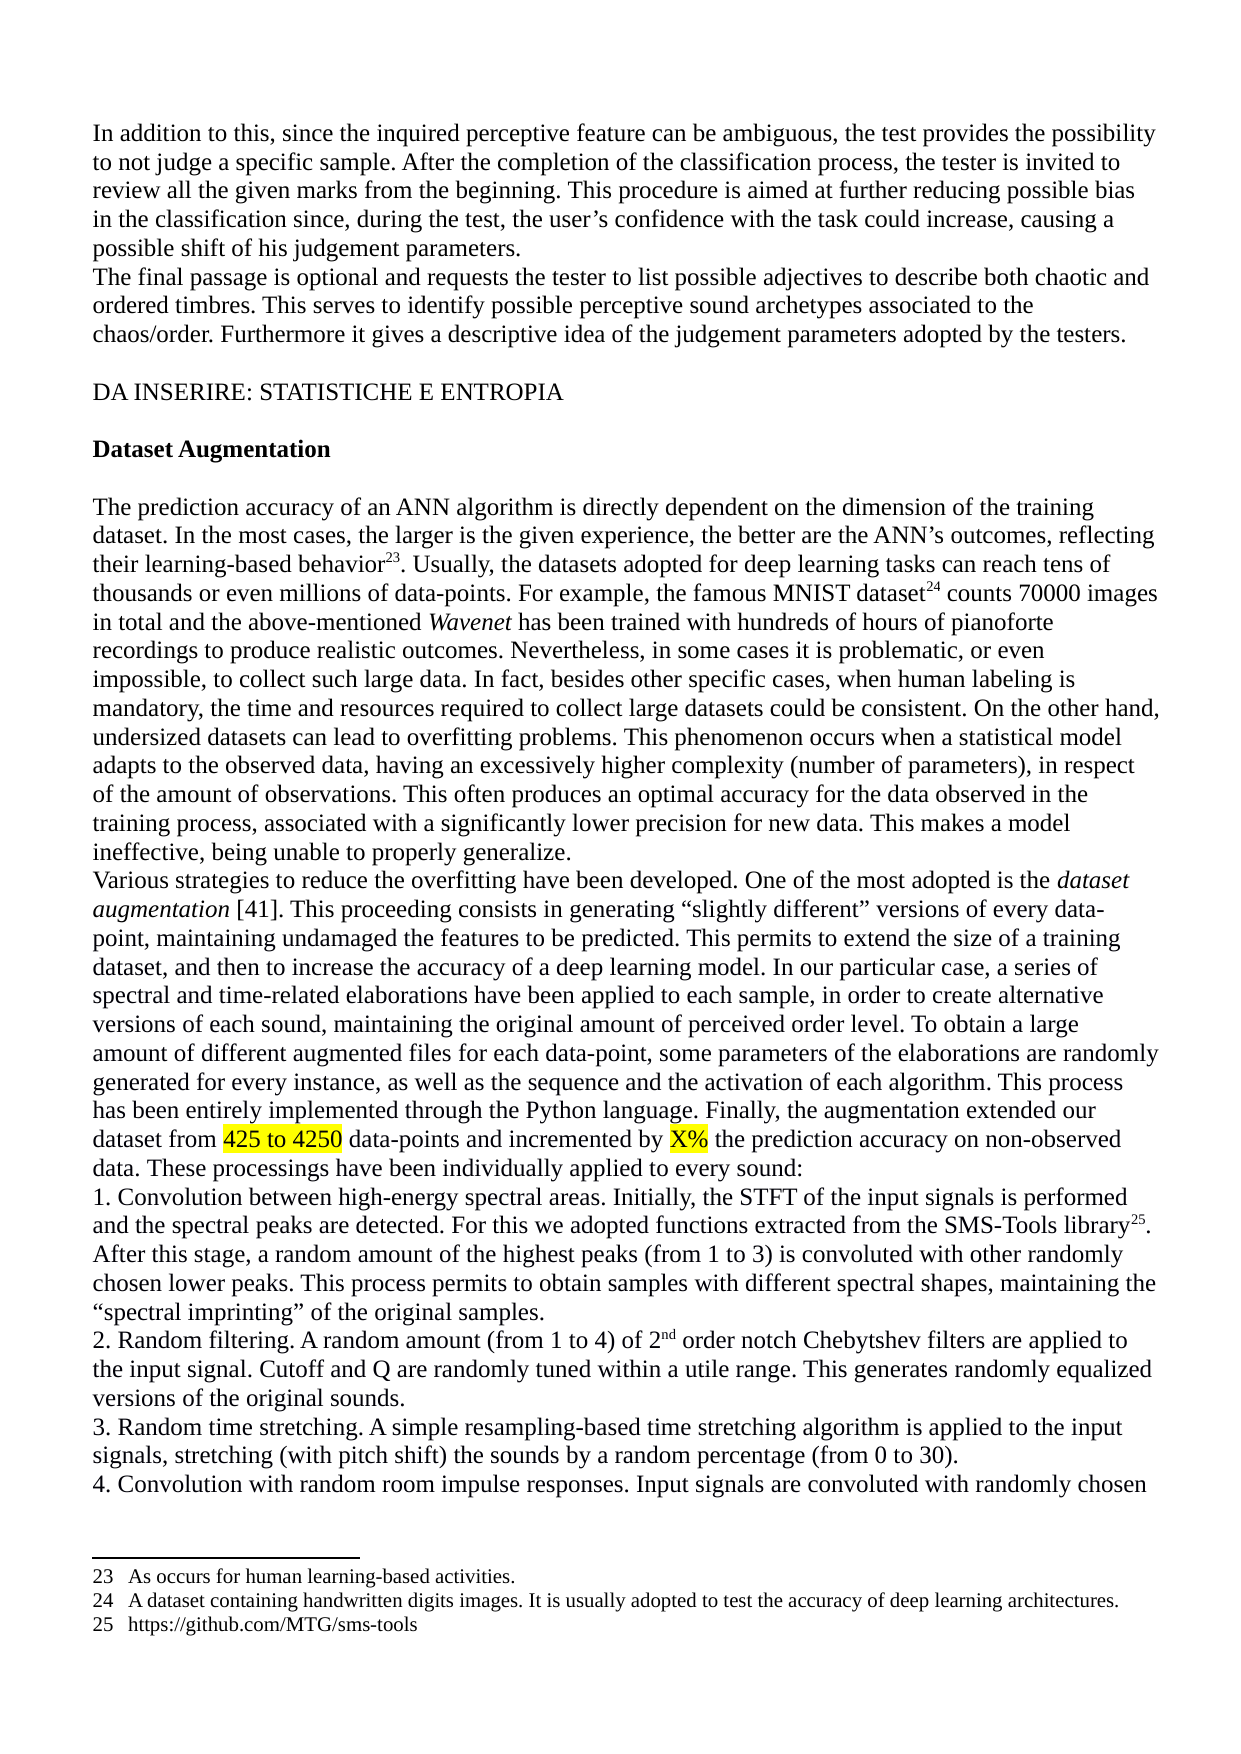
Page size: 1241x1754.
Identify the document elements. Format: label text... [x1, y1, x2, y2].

text https://github.com/MTG/sms-tools [92, 1612, 1160, 1636]
text The final passage is optional and requests the tester to list possible adjectives to describe both chaotic and ordered timbres. This serves to identify possible perceptive sound archetypes associated to the chaos/order. Furthermore it gives a descriptive idea of the judgement parameters adopted by the testers. [92, 262, 1160, 348]
text The prediction accuracy of an ANN algorithm is directly dependent on the dimension of the training dataset. In the most cases, the larger is the given experience, the better are the ANN’s outcomes, reflecting their learning-based behavior. Usually, the datasets adopted for deep learning tasks can reach tens of thousands or even millions of data-points. For example, the famous MNIST dataset counts 70000 images in total and the above-mentioned Wavenet has been trained with hundreds of hours of pianoforte recordings to produce realistic outcomes. Nevertheless, in some cases it is problematic, or even impossible, to collect such large data. In fact, besides other specific cases, when human labeling is mandatory, the time and resources required to collect large datasets could be consistent. On the other hand, undersized datasets can lead to overfitting problems. This phenomenon occurs when a statistical model adapts to the observed data, having an excessively higher complexity (number of parameters), in respect of the amount of observations. This often produces an optimal accuracy for the data observed in the training process, associated with a significantly lower precision for new data. This makes a model ineffective, being unable to properly generalize. [92, 492, 1160, 866]
text Dataset Augmentation [92, 434, 1160, 463]
text DA INSERIRE: STATISTICHE E ENTROPIA [92, 377, 1160, 406]
text Various strategies to reduce the overfitting have been developed. One of the most adopted is the dataset augmentation [41]. This proceeding consists in generating “slightly different” versions of every data-point, maintaining undamaged the features to be predicted. This permits to extend the size of a training dataset, and then to increase the accuracy of a deep learning model. In our particular case, a series of spectral and time-related elaborations have been applied to each sample, in order to create alternative versions of each sound, maintaining the original amount of perceived order level. To obtain a large amount of different augmented files for each data-point, some parameters of the elaborations are randomly generated for every instance, as well as the sequence and the activation of each algorithm. This process has been entirely implemented through the Python language. Finally, the augmentation extended our dataset from 425 to 4250 data-points and incremented by X% the prediction accuracy on non-observed data. These processings have been individually applied to every sound: 1. Convolution between high-energy spectral areas. Initially, the STFT of the input signals is performed and the spectral peaks are detected. For this we adopted functions extracted from the SMS-Tools library. After this stage, a random amount of the highest peaks (from 1 to 3) is convoluted with other randomly chosen lower peaks. This process permits to obtain samples with different spectral shapes, maintaining the “spectral imprinting” of the original samples. 2. Random filtering. A random amount (from 1 to 4) of 2nd order notch Chebytshev filters are applied to the input signal. Cutoff and Q are randomly tuned within a utile range. This generates randomly equalized versions of the original sounds. 3. Random time stretching. A simple resampling-based time stretching algorithm is applied to the input signals, stretching (with pitch shift) the sounds by a random percentage (from 0 to 30). 4. Convolution with random room impulse responses. Input signals are convoluted with randomly chosen [92, 866, 1160, 1498]
text A dataset containing handwritten digits images. It is usually adopted to test the accuracy of deep learning architectures. [92, 1588, 1160, 1612]
text As occurs for human learning-based activities. [92, 1564, 1160, 1588]
text In addition to this, since the inquired perceptive feature can be ambiguous, the test provides the possibility to not judge a specific sample. After the completion of the classification process, the tester is invited to review all the given marks from the beginning. This procedure is aimed at further reducing possible bias in the classification since, during the test, the user’s confidence with the task could increase, causing a possible shift of his judgement parameters. [92, 118, 1160, 262]
